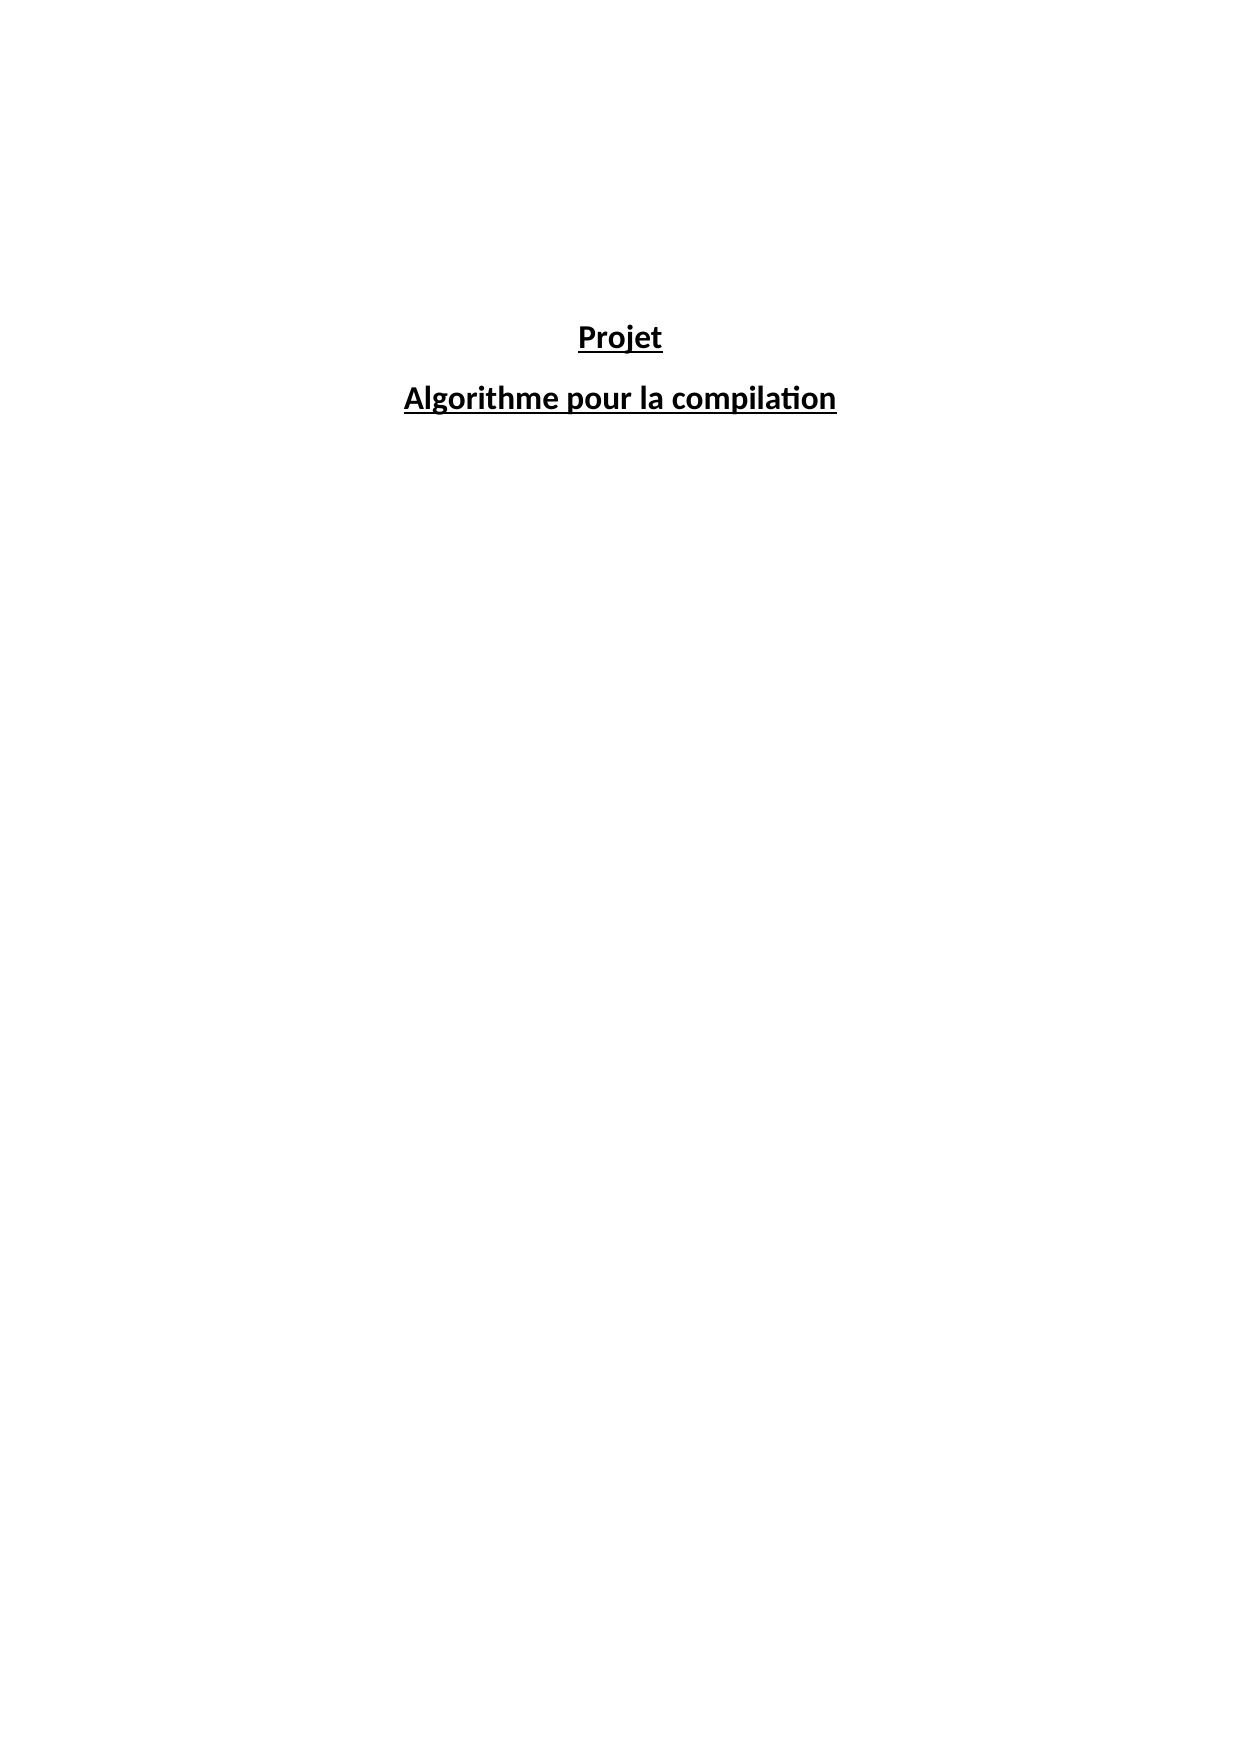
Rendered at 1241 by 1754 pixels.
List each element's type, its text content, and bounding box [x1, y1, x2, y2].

text Projet [74, 316, 1167, 357]
text Algorithme pour la compilation [74, 377, 1167, 418]
